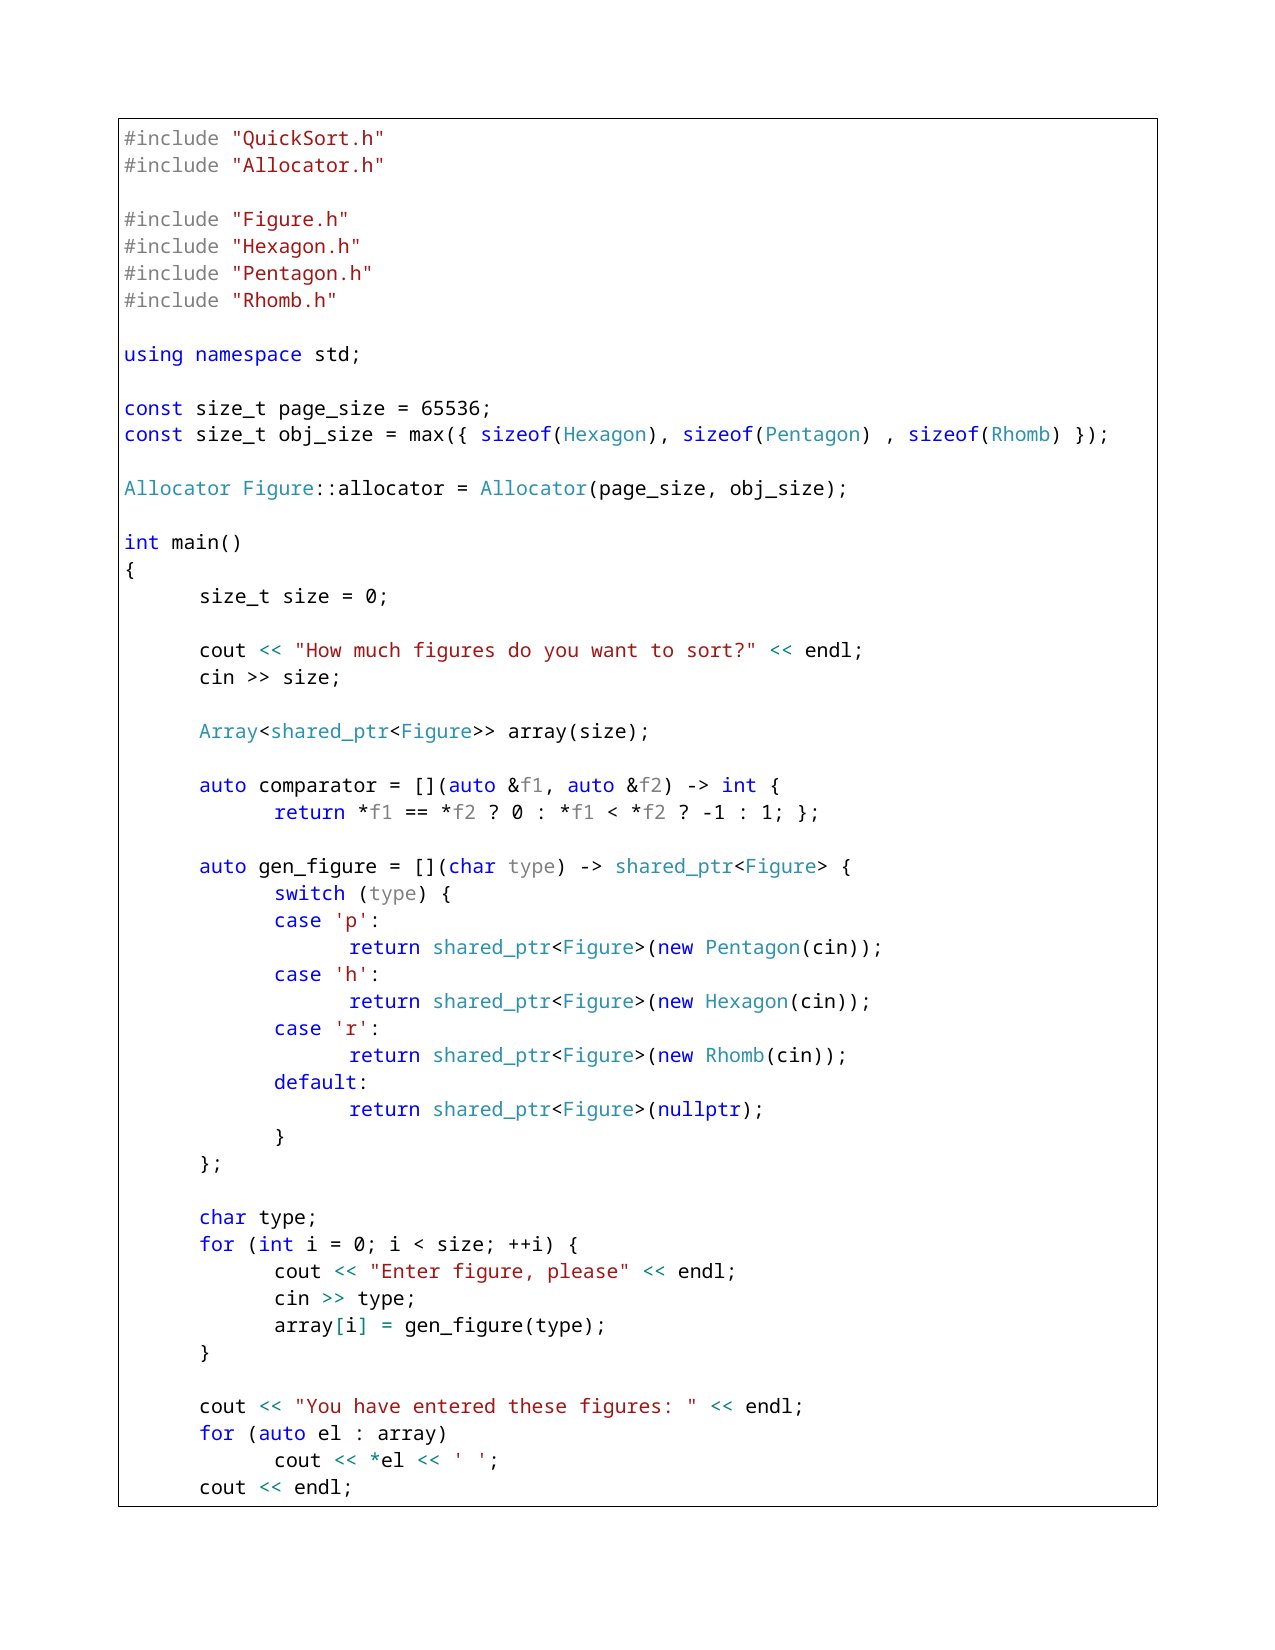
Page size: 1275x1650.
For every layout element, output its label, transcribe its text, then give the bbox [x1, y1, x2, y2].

table_header #include "QuickSort.h" #include "Allocator.h" #include "Figure.h" #include "Hexagon.h" #include "Pentagon.h" #include "Rhomb.h" using namespace std; const size_t page_size = 65536; const size_t obj_size = max({ sizeof(Hexagon), sizeof(Pentagon) , sizeof(Rhomb) }); Allocator Figure::allocator = Allocator(page_size, obj_size); int main() { size_t size = 0; cout << "How much figures do you want to sort?" << endl; cin >> size; Array<shared_ptr<Figure>> array(size); auto comparator = [](auto &f1, auto &f2) -> int { return *f1 == *f2 ? 0 : *f1 < *f2 ? -1 : 1; }; auto gen_figure = [](char type) -> shared_ptr<Figure> { switch (type) { case 'p': return shared_ptr<Figure>(new Pentagon(cin)); case 'h': return shared_ptr<Figure>(new Hexagon(cin)); case 'r': return shared_ptr<Figure>(new Rhomb(cin)); default: return shared_ptr<Figure>(nullptr); } }; char type; for (int i = 0; i < size; ++i) { cout << "Enter figure, please" << endl; cin >> type; array[i] = gen_figure(type); } cout << "You have entered these figures: " << endl; for (auto el : array) cout << *el << ' '; cout << endl; [119, 119, 1157, 1506]
